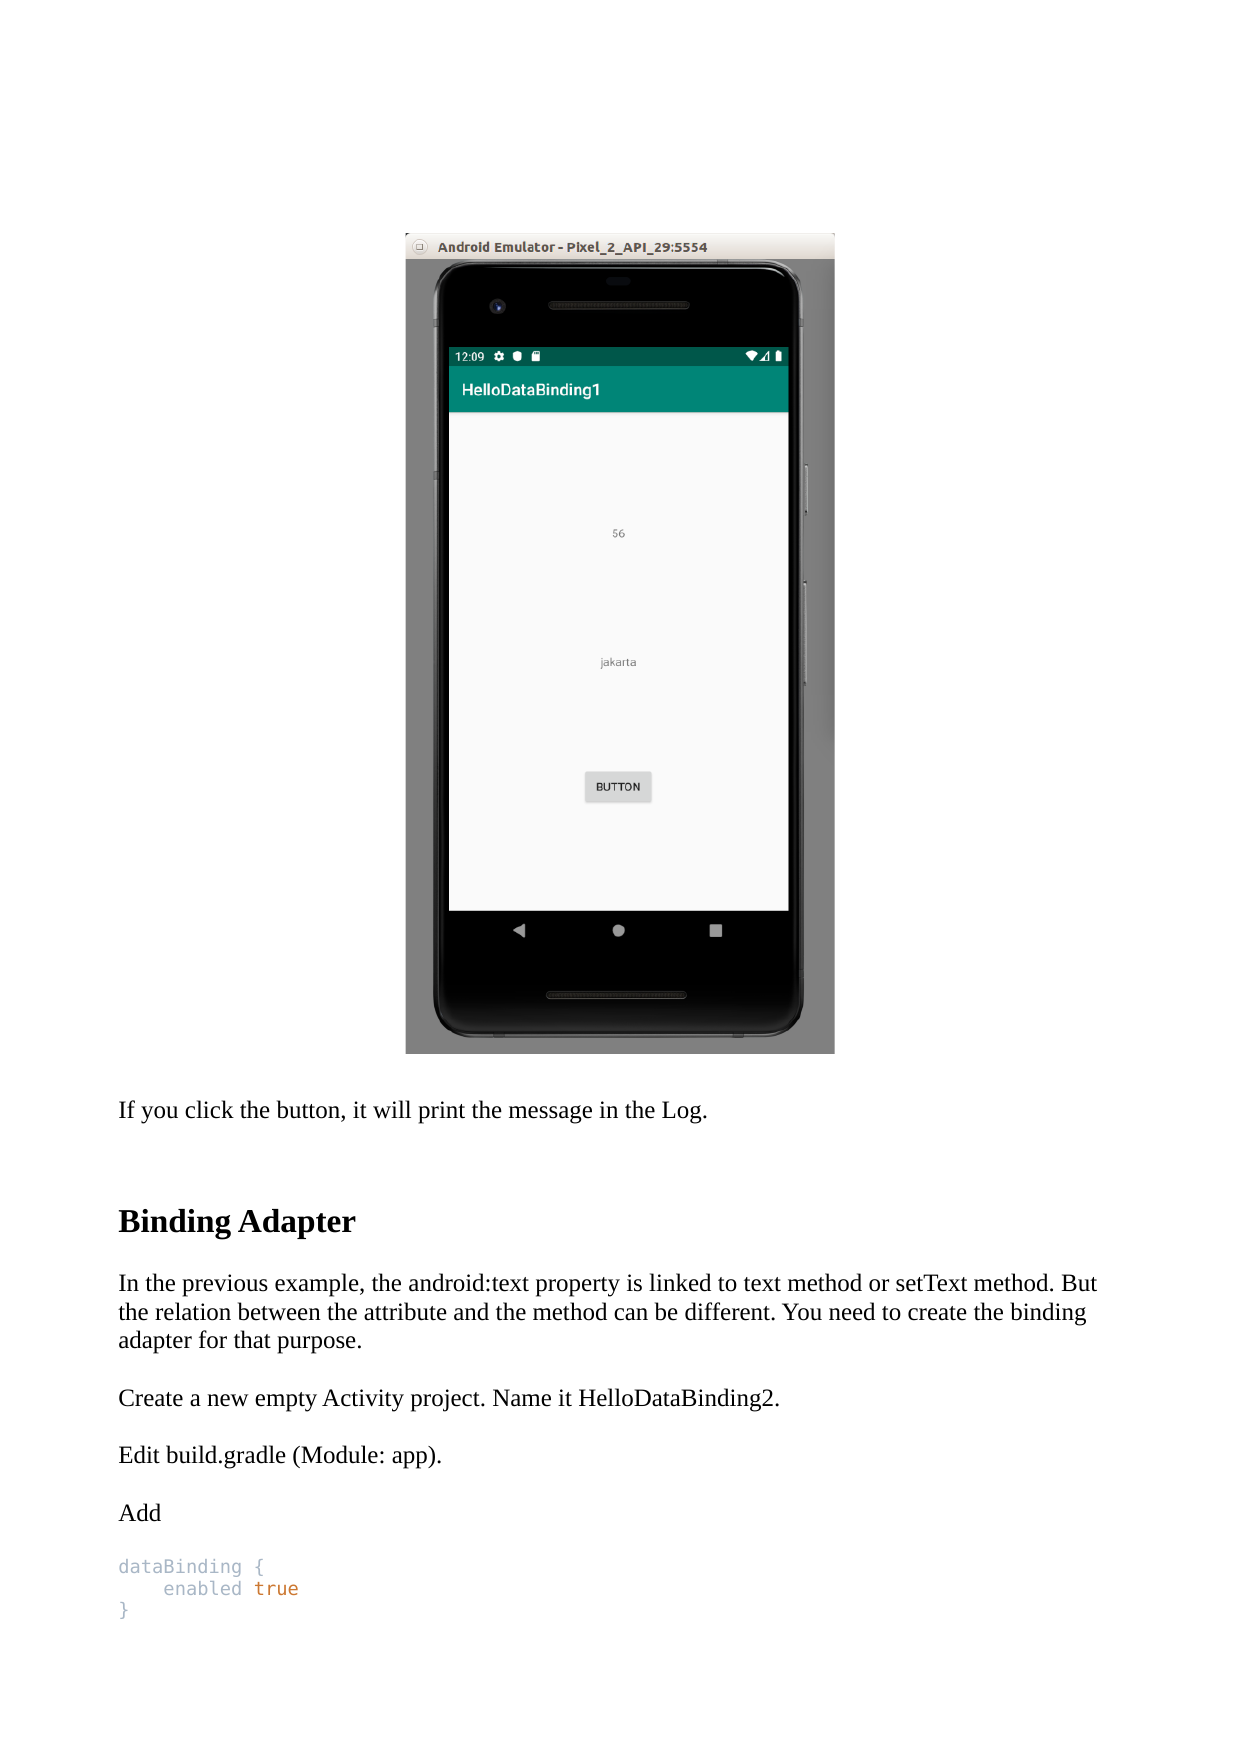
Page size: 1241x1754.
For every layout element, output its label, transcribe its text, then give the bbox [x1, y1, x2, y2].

text Edit build.gradle (Module: app). [118, 1441, 1122, 1469]
text In the previous example, the android:text property is linked to text method or setText method. But the relation between the attribute and the method can be different. You need to create the binding adapter for that purpose. [118, 1268, 1122, 1354]
text Add [118, 1498, 1122, 1527]
text Binding Adapter [118, 1201, 1122, 1239]
text dataBinding { enabled true } [118, 1556, 1122, 1621]
text If you click the button, it will print the message in the Log. [118, 1096, 1122, 1124]
picture [405, 233, 835, 1054]
text Create a new empty Activity project. Name it HelloDataBinding2. [118, 1383, 1122, 1412]
